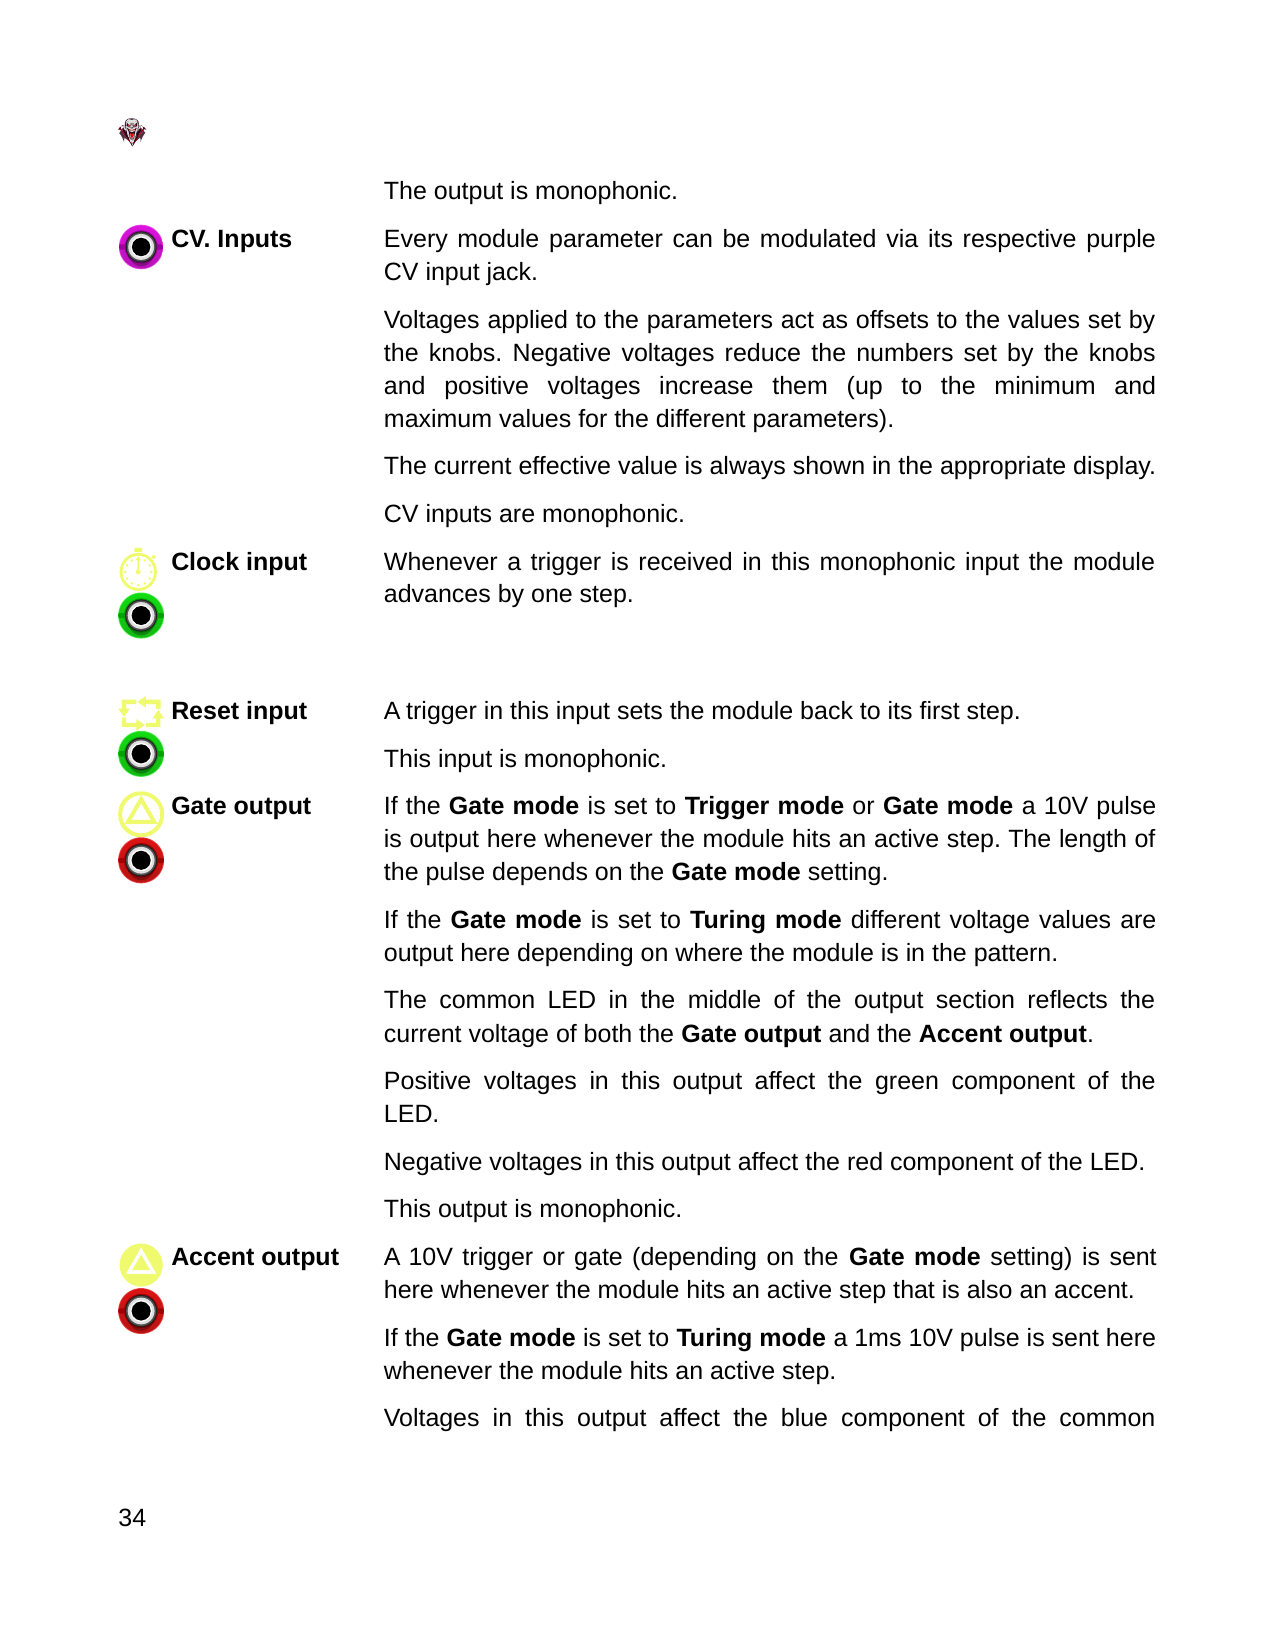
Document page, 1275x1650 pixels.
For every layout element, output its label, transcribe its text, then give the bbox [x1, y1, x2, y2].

table_header [171, 176, 384, 224]
table_cell [123, 796, 140, 822]
table_cell [143, 796, 160, 822]
table_cell Whenever a trigger is received in this monophonic input the module advances by one step. [384, 546, 1157, 696]
table_cell If the Gate mode is set to Trigger mode or Gate mode a 10V pulse is output here whenever the module hits an active step. The length of the pulse depends on the Gate mode setting. If the Gate mode is set to Turing mode different voltage values are output here depending on where the module is in the pattern. The common LED in the middle of the output section reflects the current voltage of both the Gate output and the Accent output. Positive voltages in this output affect the green component of the LED. Negative voltages in this output affect the red component of the LED. This output is monophonic. [384, 791, 1157, 1242]
table_cell [118, 224, 171, 546]
table_cell [118, 710, 136, 747]
table_cell [118, 791, 135, 808]
table_cell [126, 824, 156, 833]
table_cell [118, 821, 135, 854]
table_cell A trigger in this input sets the module back to its first step. This input is monophonic. [384, 696, 1157, 791]
table_cell [118, 791, 171, 1242]
table_cell Reset input [171, 696, 384, 791]
table_cell Accent output [171, 1242, 384, 1432]
table_cell [118, 1242, 171, 1432]
table_cell [123, 556, 153, 587]
table_cell [125, 703, 157, 724]
table_cell [118, 546, 171, 696]
table_cell Every module parameter can be modulated via its respective purple CV input jack. Voltages applied to the parameters act as offsets to the values set by the knobs. Negative voltages reduce the numbers set by the knobs and positive voltages increase them (up to the minimum and maximum values for the different parameters). The current effective value is always shown in the appropriate display. CV inputs are monophonic. [384, 224, 1157, 546]
table_cell A 10V trigger or gate (depending on the Gate mode setting) is sent here whenever the module hits an active step that is also an accent. If the Gate mode is set to Turing mode a 1ms 10V pulse is sent here whenever the module hits an active step. Voltages in this output affect the blue component of the common [384, 1242, 1157, 1432]
table_header [118, 176, 171, 224]
table_cell [133, 805, 149, 819]
table_cell Clock input [171, 546, 384, 696]
table_cell [118, 696, 171, 791]
table_cell [118, 696, 144, 708]
table_cell Gate output [171, 791, 384, 1242]
table_cell CV. Inputs [171, 224, 384, 546]
table_header The output is monophonic. [384, 176, 1157, 224]
